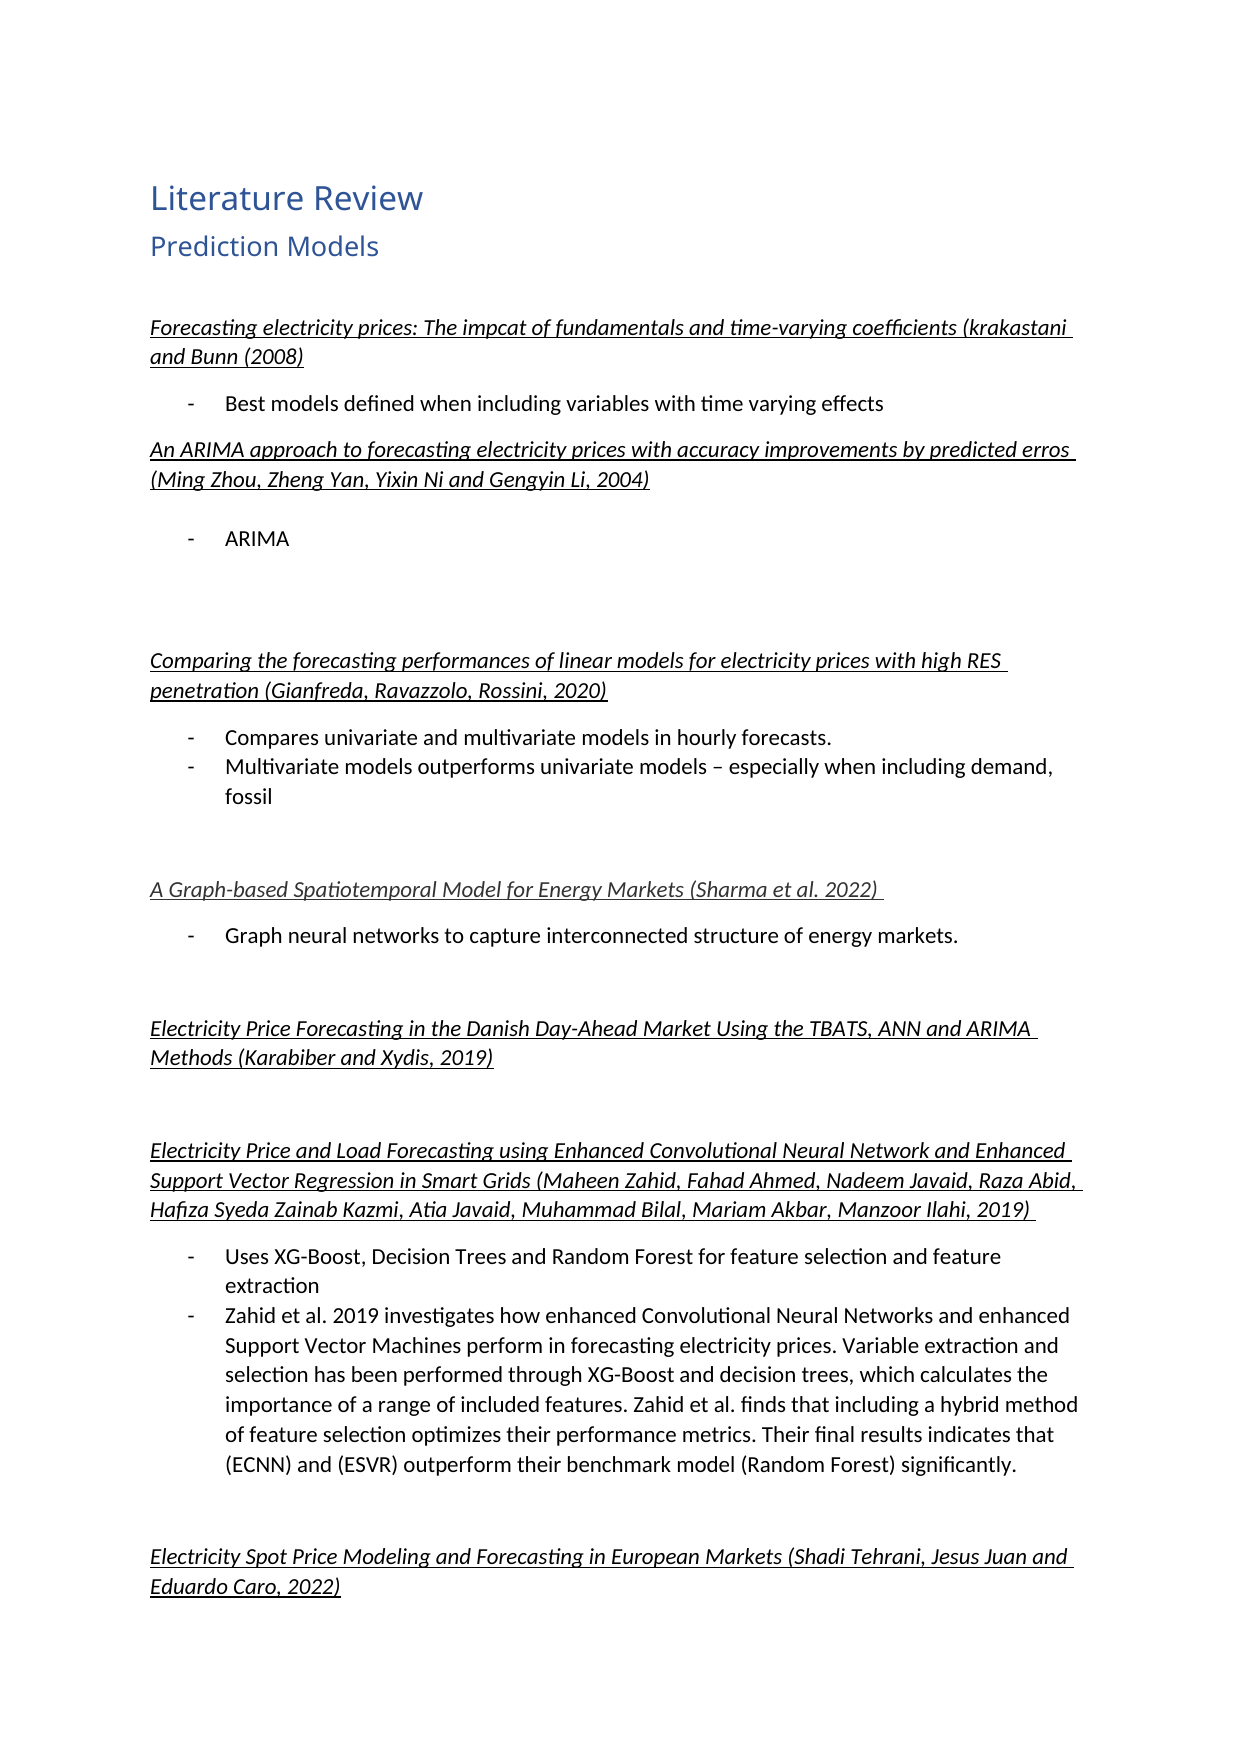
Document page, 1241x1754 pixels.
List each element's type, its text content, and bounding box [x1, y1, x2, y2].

list Uses XG-Boost, Decision Trees and Random Forest for feature selection and feature extraction [187, 1242, 1090, 1299]
text Comparing the forecasting performances of linear models for electricity prices with high RES penetration (Gianfreda, Ravazzolo, Rossini, 2020) [150, 647, 1090, 704]
text Electricity Spot Price Modeling and Forecasting in European Markets (Shadi Tehrani, Jesus Juan and Eduardo Caro, 2022) [150, 1542, 1090, 1600]
list Multivariate models outperforms univariate models – especially when including demand, fossil [187, 752, 1090, 810]
text Electricity Price Forecasting in the Danish Day-Ahead Market Using the TBATS, ANN and ARIMA Methods (Karabiber and Xydis, 2019) [150, 1014, 1090, 1071]
text Forecasting electricity prices: The impcat of fundamentals and time-varying coefficients (krakastani and Bunn (2008) [150, 313, 1090, 370]
list Compares univariate and multivariate models in hourly forecasts. [187, 723, 1090, 751]
list Best models defined when including variables with time varying effects [187, 389, 1090, 417]
list Zahid et al. 2019 investigates how enhanced Convolutional Neural Networks and enhanced Support Vector Machines perform in forecasting electricity prices. Variable extraction and selection has been performed through XG-Boost and decision trees, which calculates the importance of a range of included features. Zahid et al. finds that including a hybrid method of feature selection optimizes their performance metrics. Their final results indicates that (ECNN) and (ESVR) outperform their benchmark model (Random Forest) significantly. [187, 1301, 1090, 1478]
subtitle A Graph-based Spatiotemporal Model for Energy Markets (Sharma et al. 2022) [150, 875, 1090, 903]
list Graph neural networks to capture interconnected structure of energy markets. [187, 921, 1090, 949]
subtitle Prediction Models [150, 227, 1090, 264]
list ARIMA [187, 524, 1090, 552]
text Electricity Price and Load Forecasting using Enhanced Convolutional Neural Network and Enhanced Support Vector Regression in Smart Grids (Maheen Zahid, Fahad Ahmed, Nadeem Javaid, Raza Abid, Hafiza Syeda Zainab Kazmi, Atia Javaid, Muhammad Bilal, Mariam Akbar, Manzoor Ilahi, 2019) [150, 1136, 1090, 1223]
text An ARIMA approach to forecasting electricity prices with accuracy improvements by predicted erros (Ming Zhou, Zheng Yan, Yixin Ni and Gengyin Li, 2004) [150, 435, 1090, 493]
subtitle Literature Review [150, 175, 1090, 220]
